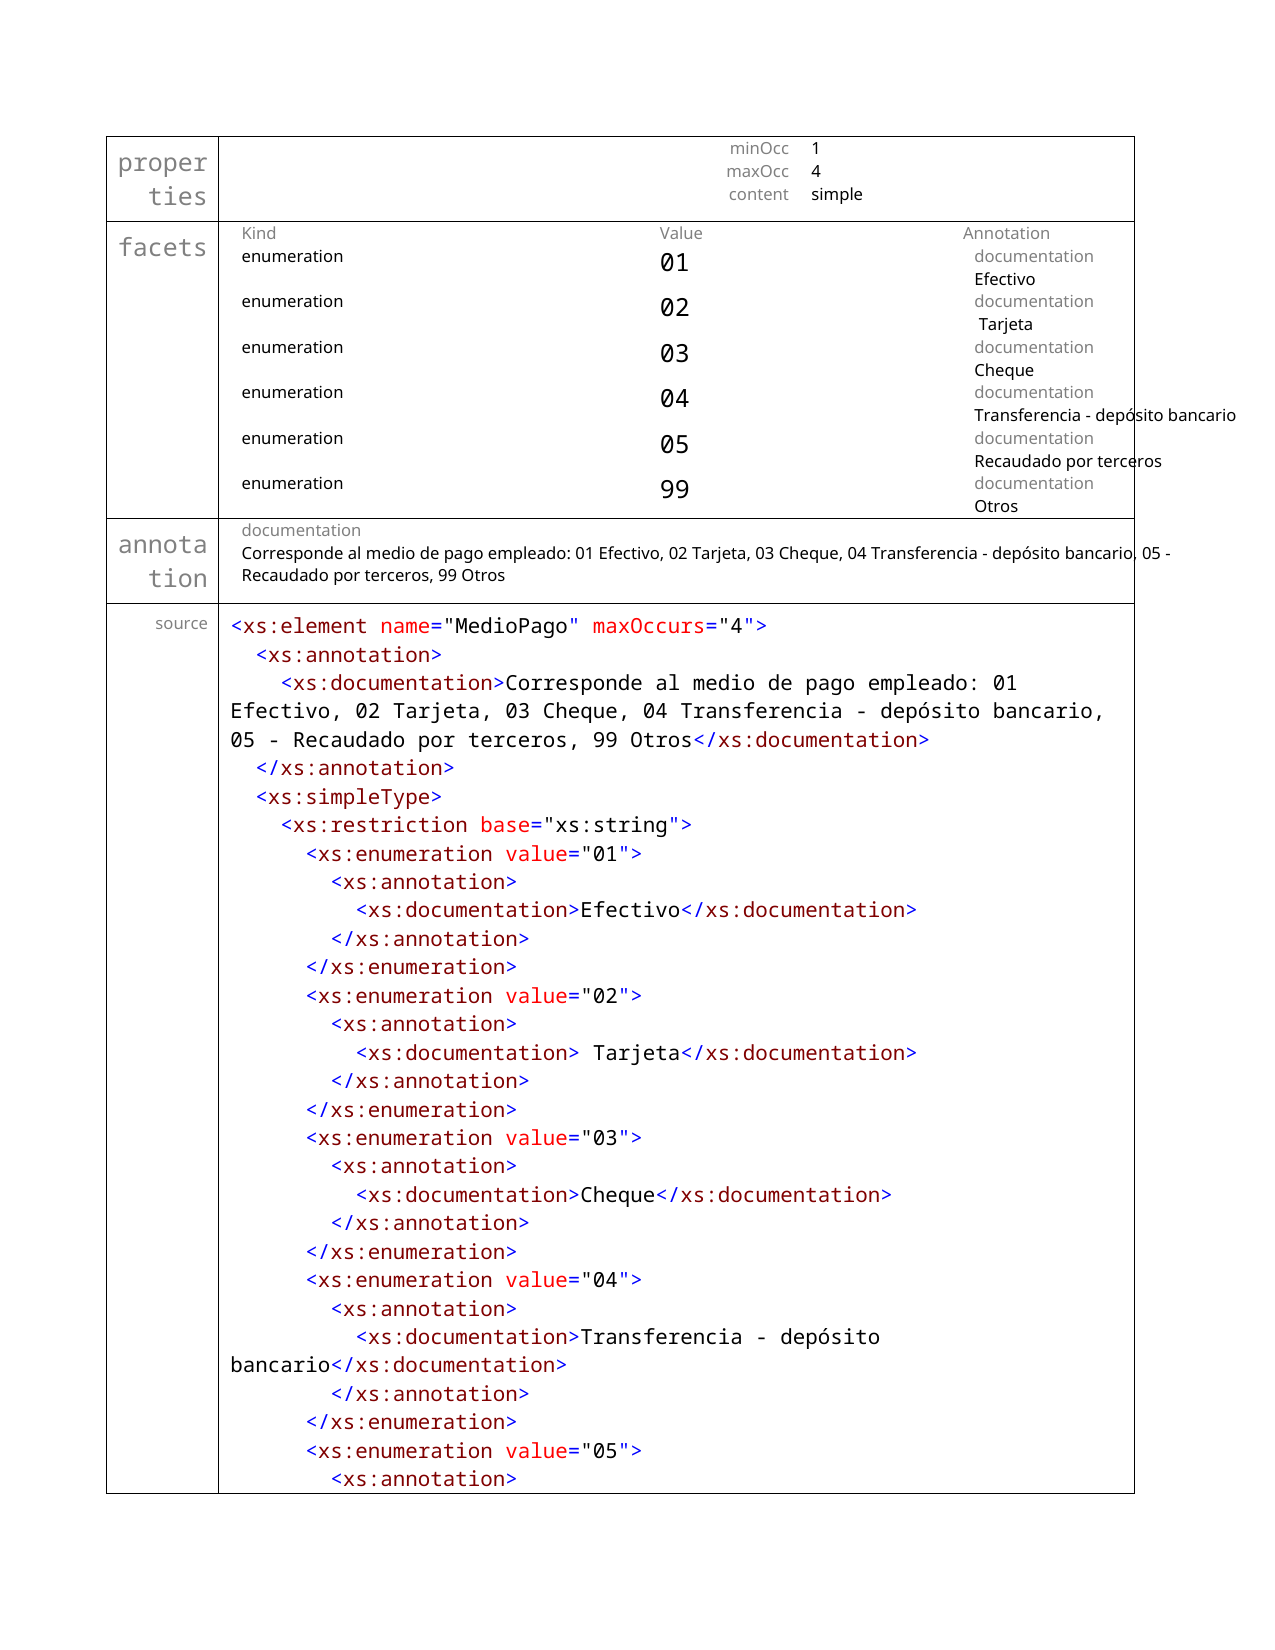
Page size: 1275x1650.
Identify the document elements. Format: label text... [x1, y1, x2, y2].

table_cell [952, 426, 963, 472]
table_cell enumeration [230, 244, 648, 290]
table_cell Recaudado por terceros [963, 449, 1134, 472]
table_header minOcc [230, 137, 800, 159]
table_cell Otros [963, 495, 1134, 517]
table_header Annotation [952, 222, 1134, 244]
table_cell enumeration [230, 472, 648, 517]
table_header documentation [963, 426, 1134, 449]
table_cell enumeration [230, 335, 648, 381]
table_cell 01 [648, 244, 952, 290]
table_header Kind [230, 222, 648, 244]
table_cell Cheque [963, 358, 1134, 381]
table_cell [219, 137, 1134, 221]
table_cell [952, 472, 963, 517]
table_cell [952, 381, 963, 426]
table_header documentation [963, 290, 1134, 313]
table_cell <xs:element name="MedioPago" maxOccurs="4"> <xs:annotation> <xs:documentation>Corresponde al medio de pago empleado: 01 Efectivo, 02 Tarjeta, 03 Cheque, 04 Transferencia - depósito bancario, 05 - Recaudado por terceros, 99 Otros</xs:documentation> </xs:annotation> <xs:simpleType> <xs:restriction base="xs:string"> <xs:enumeration value="01"> <xs:annotation> <xs:documentation>Efectivo</xs:documentation> </xs:annotation> </xs:enumeration> <xs:enumeration value="02"> <xs:annotation> <xs:documentation> Tarjeta</xs:documentation> </xs:annotation> </xs:enumeration> <xs:enumeration value="03"> <xs:annotation> <xs:documentation>Cheque</xs:documentation> </xs:annotation> </xs:enumeration> <xs:enumeration value="04"> <xs:annotation> <xs:documentation>Transferencia - depósito bancario</xs:documentation> </xs:annotation> </xs:enumeration> <xs:enumeration value="05"> <xs:annotation> [219, 604, 1134, 1493]
table_cell annotation [107, 519, 218, 602]
table_cell enumeration [230, 290, 648, 335]
table_header documentation [230, 519, 1134, 541]
table_cell 02 [648, 290, 952, 335]
table_cell Efectivo [963, 267, 1134, 290]
table_cell facets [107, 222, 218, 518]
table_cell enumeration [230, 381, 648, 426]
table_cell maxOcc [230, 160, 800, 182]
table_cell 4 [800, 160, 1134, 182]
table_header documentation [963, 244, 1134, 267]
table_cell content [230, 182, 800, 205]
table_cell [219, 519, 1134, 602]
table_cell Tarjeta [963, 313, 1134, 335]
table_header 1 [800, 137, 1134, 159]
table_cell 04 [648, 381, 952, 426]
table_cell Corresponde al medio de pago empleado: 01 Efectivo, 02 Tarjeta, 03 Cheque, 04 Transferencia - depósito bancario, 05 - Recaudado por terceros, 99 Otros [230, 541, 1134, 587]
table_header documentation [963, 381, 1134, 404]
table_cell [952, 244, 963, 290]
table_cell 03 [648, 335, 952, 381]
table_cell [952, 290, 963, 335]
table_cell simple [800, 182, 1134, 205]
table_cell [952, 335, 963, 381]
table_cell properties [107, 137, 218, 221]
table_header Value [648, 222, 952, 244]
table_header documentation [963, 472, 1134, 495]
table_header documentation [963, 335, 1134, 358]
table_cell [219, 222, 1134, 518]
table_cell source [107, 604, 218, 1493]
table_cell enumeration [230, 426, 648, 472]
table_cell 05 [648, 426, 952, 472]
table_cell Transferencia - depósito bancario [963, 404, 1134, 426]
table_cell 99 [648, 472, 952, 517]
